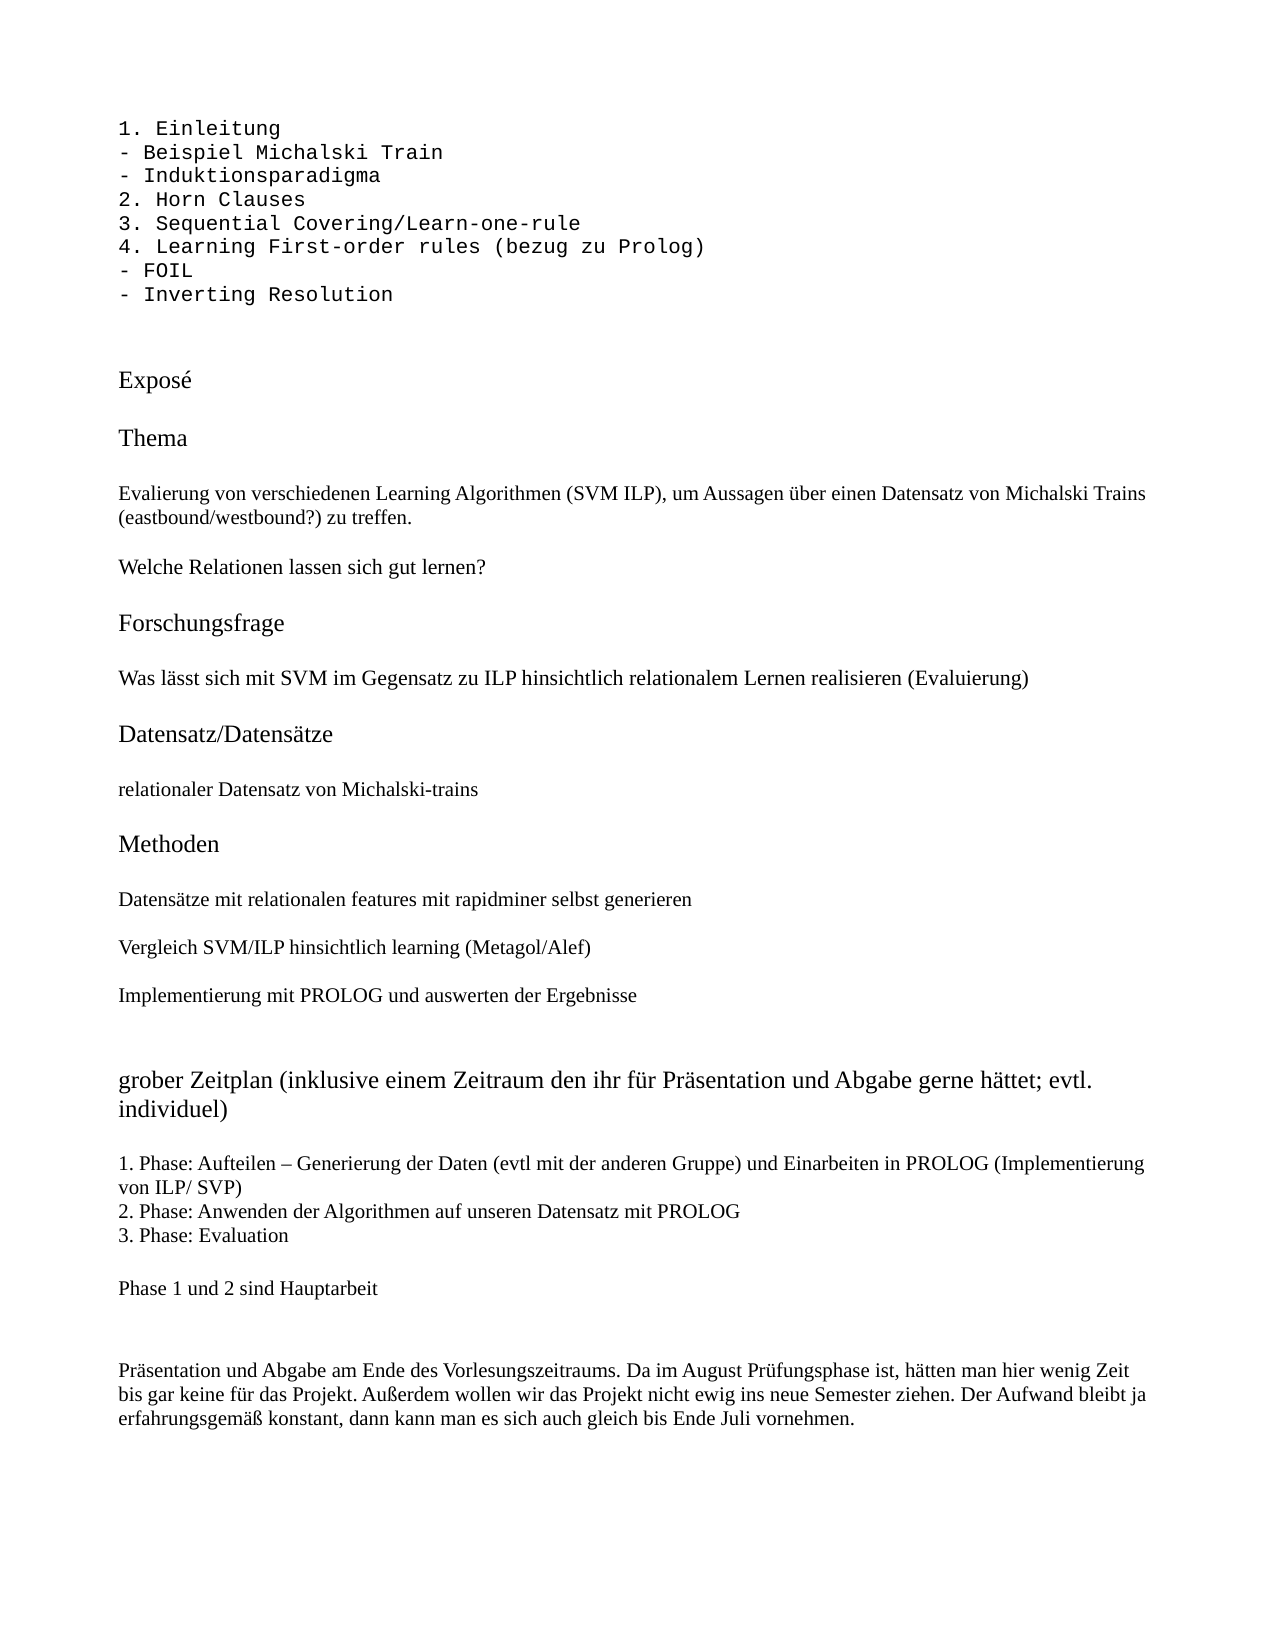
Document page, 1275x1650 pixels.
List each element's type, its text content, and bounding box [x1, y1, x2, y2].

text 2. Phase: Anwenden der Algorithmen auf unseren Datensatz mit PROLOG [118, 1199, 1157, 1223]
text 1. Einleitung [118, 118, 1157, 142]
text Evalierung von verschiedenen Learning Algorithmen (SVM ILP), um Aussagen über einen Datensatz von Michalski Trains (eastbound/westbound?) zu treffen. [118, 481, 1157, 529]
text Thema [118, 423, 1157, 452]
text Datensätze mit relationalen features mit rapidminer selbst generieren [118, 887, 1157, 911]
text - Beispiel Michalski Train [118, 142, 1157, 165]
text Forschungsfrage [118, 579, 1157, 637]
text Vergleich SVM/ILP hinsichtlich learning (Metagol/Alef) [118, 935, 1157, 959]
text Exposé [118, 366, 1157, 394]
text - Induktionsparadigma [118, 165, 1157, 189]
text 4. Learning First-order rules (bezug zu Prolog) [118, 236, 1157, 260]
text 2. Horn Clauses [118, 189, 1157, 213]
text Datensatz/Datensätze [118, 691, 1157, 748]
text - FOIL [118, 260, 1157, 284]
text 3. Phase: Evaluation [118, 1223, 1157, 1247]
text 3. Sequential Covering/Learn-one-rule [118, 213, 1157, 236]
text Welche Relationen lassen sich gut lernen? [118, 529, 1157, 579]
text - Inverting Resolution [118, 284, 1157, 307]
text Präsentation und Abgabe am Ende des Vorlesungszeitraums. Da im August Prüfungsphase ist, hätten man hier wenig Zeit bis gar keine für das Projekt. Außerdem wollen wir das Projekt nicht ewig ins neue Semester ziehen. Der Aufwand bleibt ja erfahrungsgemäß konstant, dann kann man es sich auch gleich bis Ende Juli vornehmen. [118, 1358, 1157, 1430]
text Was lässt sich mit SVM im Gegensatz zu ILP hinsichtlich relationalem Lernen realisieren (Evaluierung) [118, 665, 1157, 691]
text relationaler Datensatz von Michalski-trains [118, 777, 1157, 829]
text 1. Phase: Aufteilen – Generierung der Daten (evtl mit der anderen Gruppe) und Einarbeiten in PROLOG (Implementierung von ILP/ SVP) [118, 1151, 1157, 1199]
text Implementierung mit PROLOG und auswerten der Ergebnisse [118, 983, 1157, 1007]
text Phase 1 und 2 sind Hauptarbeit [118, 1276, 1157, 1300]
text Methoden [118, 829, 1157, 858]
text grober Zeitplan (inklusive einem Zeitraum den ihr für Präsentation und Abgabe gerne hättet; evtl. individuel) [118, 1036, 1157, 1151]
